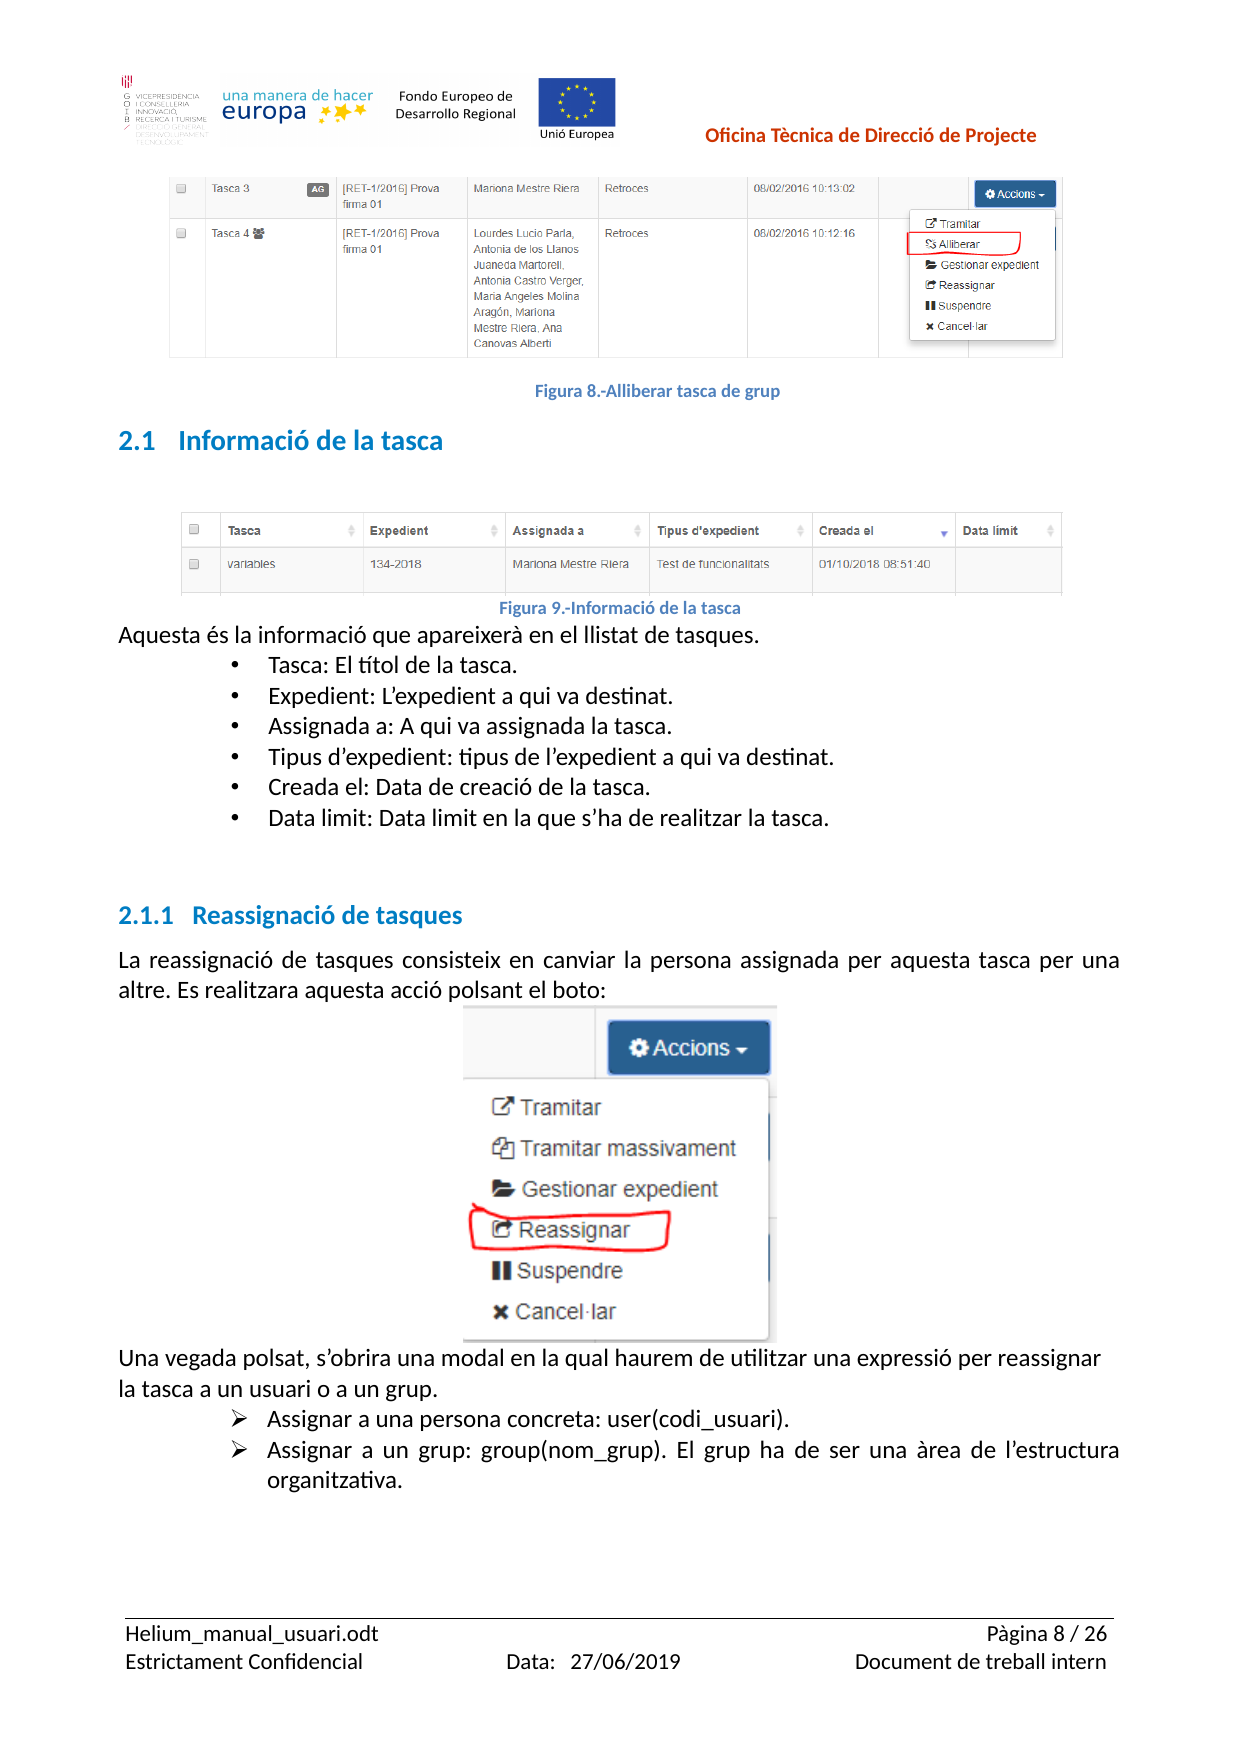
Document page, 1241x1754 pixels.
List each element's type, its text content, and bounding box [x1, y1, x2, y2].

list Data limit: Data limit en la que s’ha de realitzar la tasca. [231, 802, 1122, 832]
text La reassignació de tasques consisteix en canviar la persona assignada per aquesta tasca per una altre. Es realitzara aquesta acció polsant el boto: [118, 944, 1122, 1005]
text Figura 9.-Informació de la tasca [118, 596, 1122, 619]
picture [118, 73, 213, 147]
picture [463, 1005, 778, 1343]
subtitle Reassignació de tasques [118, 898, 1122, 931]
list Creada el: Data de creació de la tasca. [231, 771, 1122, 802]
list Assignar a un grup: group(nom_grup). El grup ha de ser una àrea de l’estructura organitzativa. [229, 1434, 1122, 1495]
list Tasca: El títol de la tasca. [231, 649, 1122, 680]
picture [219, 73, 621, 147]
subtitle Informació de la tasca [118, 422, 1122, 458]
text Figura 8.-Alliberar tasca de grup [193, 379, 1122, 402]
picture [162, 177, 1063, 358]
list Tipus d’expedient: tipus de l’expedient a qui va destinat. [231, 741, 1122, 771]
text Aquesta és la informació que apareixerà en el llistat de tasques. [118, 619, 1122, 649]
list Expedient: L’expedient a qui va destinat. [231, 680, 1122, 710]
list Assignada a: A qui va assignada la tasca. [231, 710, 1122, 741]
picture [177, 512, 1063, 596]
list Assignar a una persona concreta: user(codi_usuari). [229, 1403, 1122, 1434]
text Una vegada polsat, s’obrira una modal en la qual haurem de utilitzar una expressió per reassignar la tasca a un usuari o a un grup. [118, 1342, 1122, 1403]
